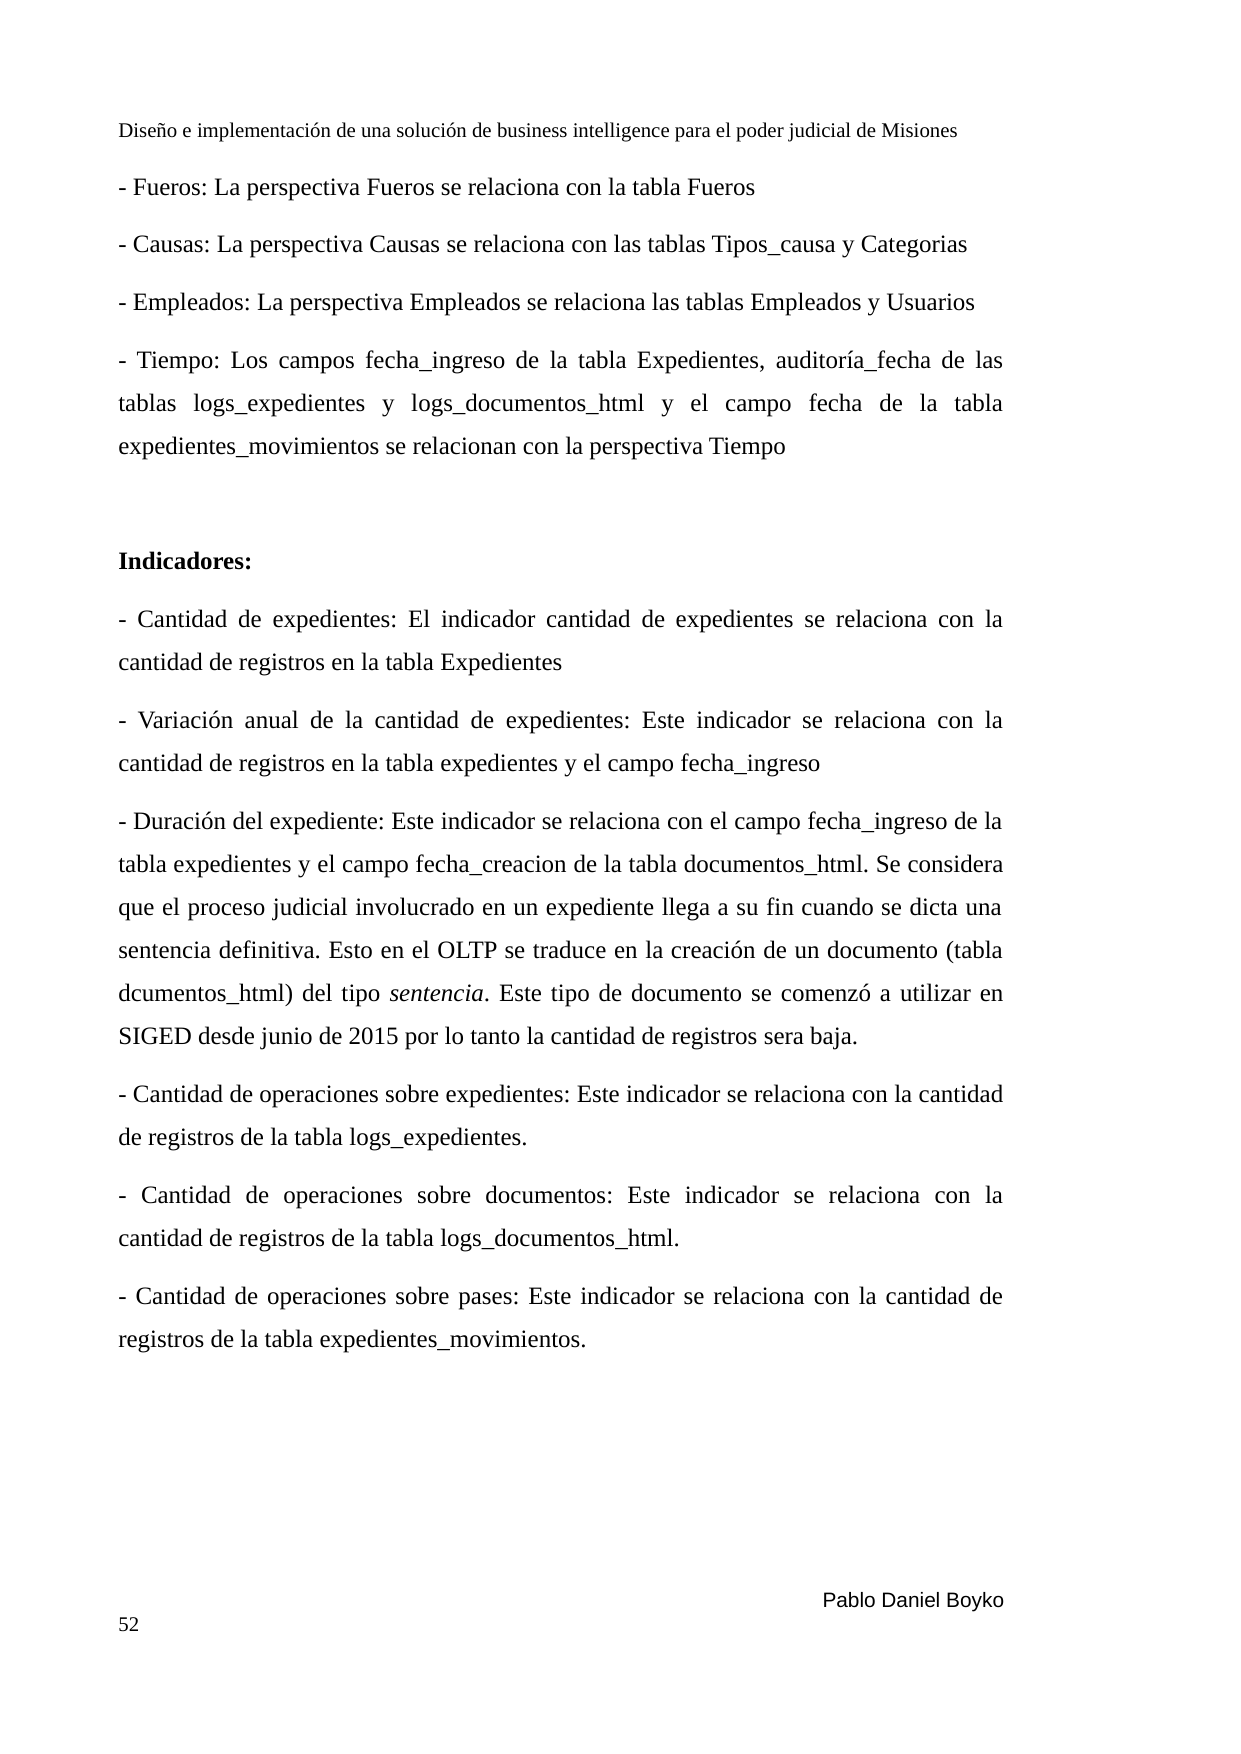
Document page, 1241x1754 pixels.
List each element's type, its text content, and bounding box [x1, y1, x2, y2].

text - Cantidad de operaciones sobre expedientes: Este indicador se relaciona con la cantidad de registros de la tabla logs_expedientes. [118, 1079, 1004, 1151]
text - Cantidad de expedientes: El indicador cantidad de expedientes se relaciona con la cantidad de registros en la tabla Expedientes [118, 604, 1004, 676]
text - Variación anual de la cantidad de expedientes: Este indicador se relaciona con la cantidad de registros en la tabla expedientes y el campo fecha_ingreso [118, 705, 1004, 777]
text - Duración del expediente: Este indicador se relaciona con el campo fecha_ingreso de la tabla expedientes y el campo fecha_creacion de la tabla documentos_html. Se considera que el proceso judicial involucrado en un expediente llega a su fin cuando se dicta una sentencia definitiva. Esto en el OLTP se traduce en la creación de un documento (tabla dcumentos_html) del tipo sentencia. Este tipo de documento se comenzó a utilizar en SIGED desde junio de 2015 por lo tanto la cantidad de registros sera baja. [118, 806, 1004, 1050]
text - Empleados: La perspectiva Empleados se relaciona las tablas Empleados y Usuarios [118, 287, 1004, 316]
text Indicadores: [118, 546, 1004, 575]
text - Fueros: La perspectiva Fueros se relaciona con la tabla Fueros [118, 172, 1004, 200]
text - Cantidad de operaciones sobre documentos: Este indicador se relaciona con la cantidad de registros de la tabla logs_documentos_html. [118, 1180, 1004, 1252]
text - Causas: La perspectiva Causas se relaciona con las tablas Tipos_causa y Categorias [118, 229, 1004, 258]
text - Tiempo: Los campos fecha_ingreso de la tabla Expedientes, auditoría_fecha de las tablas logs_expedientes y logs_documentos_html y el campo fecha de la tabla expedientes_movimientos se relacionan con la perspectiva Tiempo [118, 345, 1004, 460]
text - Cantidad de operaciones sobre pases: Este indicador se relaciona con la cantidad de registros de la tabla expedientes_movimientos. [118, 1281, 1004, 1353]
